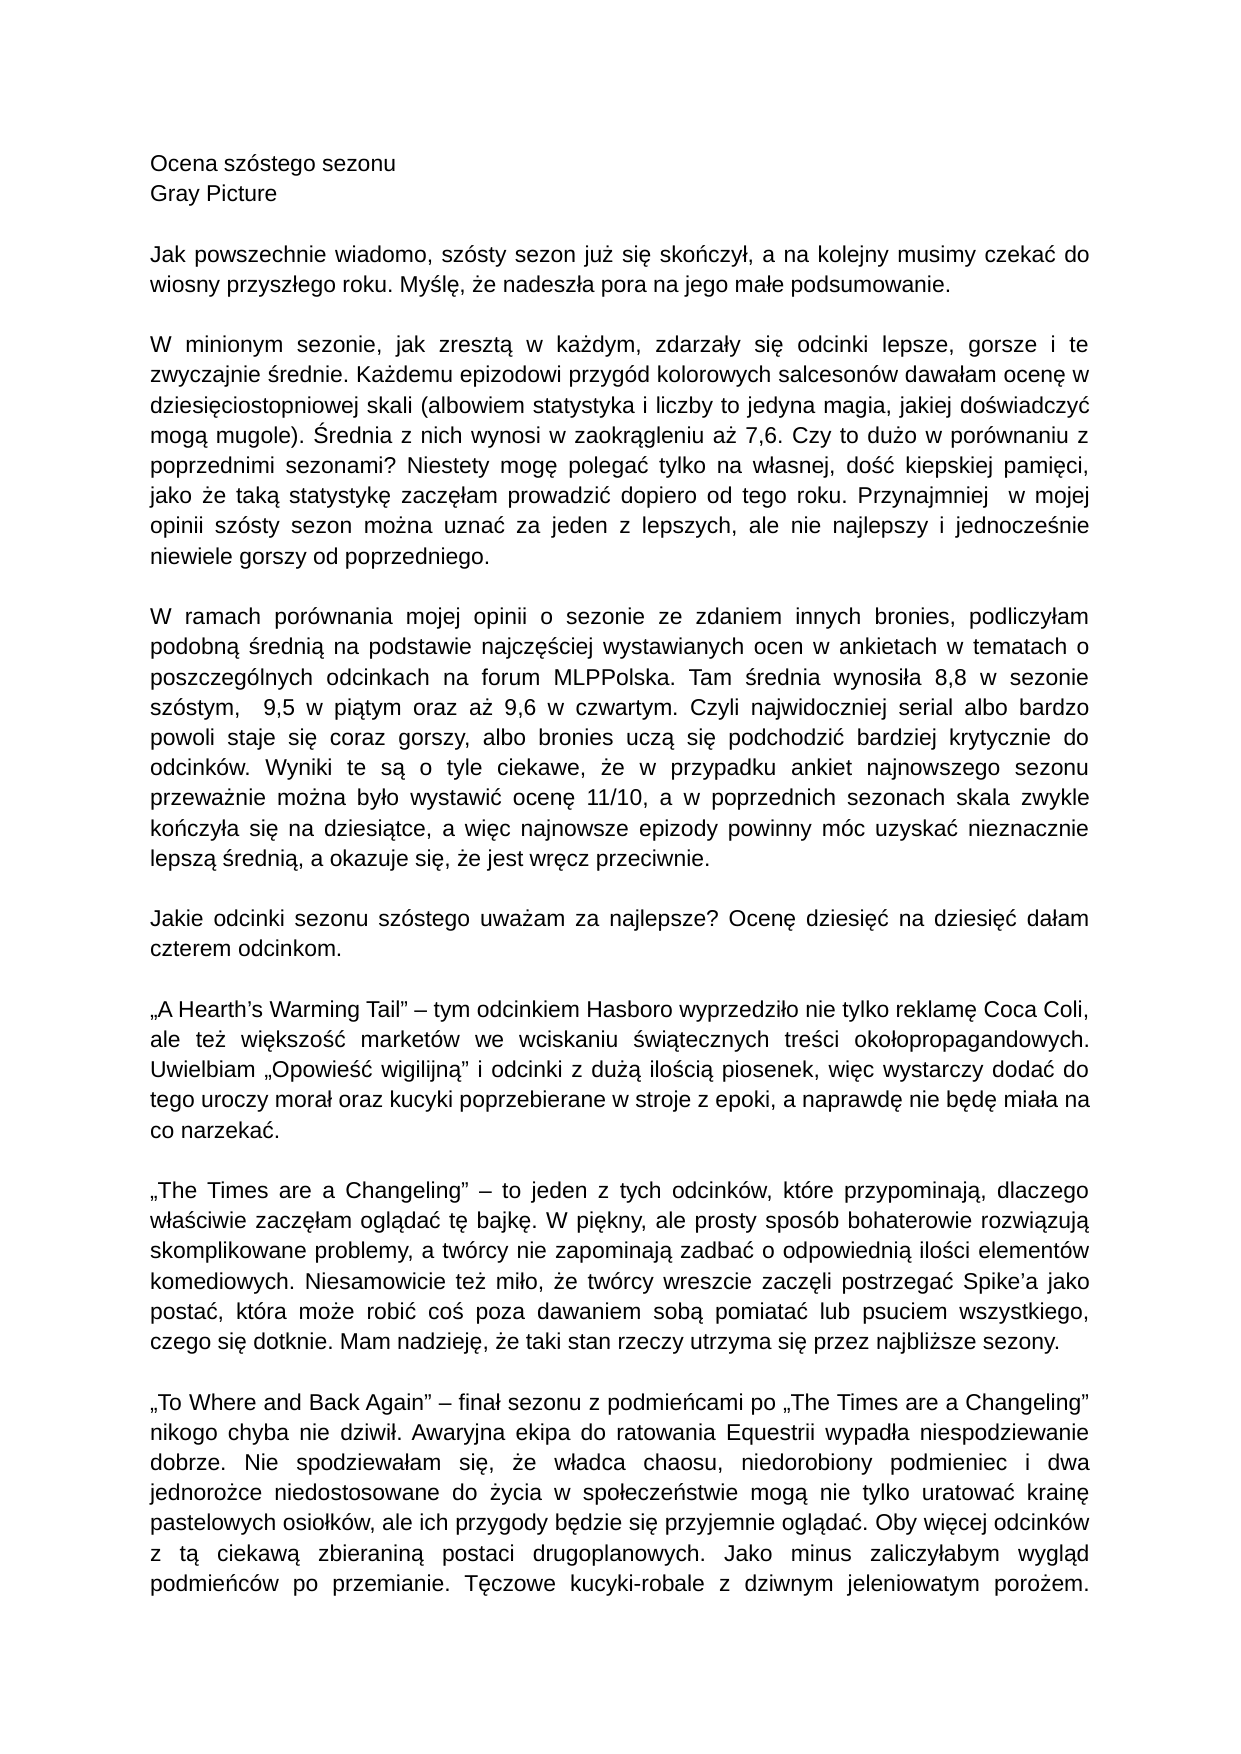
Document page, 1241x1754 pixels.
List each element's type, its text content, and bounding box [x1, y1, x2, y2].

text Jak powszechnie wiadomo, szósty sezon już się skończył, a na kolejny musimy czekać do wiosny przyszłego roku. Myślę, że nadeszła pora na jego małe podsumowanie. [150, 241, 1090, 297]
text „The Times are a Changeling” – to jeden z tych odcinków, które przypominają, dlaczego właściwie zaczęłam oglądać tę bajkę. W piękny, ale prosty sposób bohaterowie rozwiązują skomplikowane problemy, a twórcy nie zapominają zadbać o odpowiednią ilości elementów komediowych. Niesamowicie też miło, że twórcy wreszcie zaczęli postrzegać Spike’a jako postać, która może robić coś poza dawaniem sobą pomiatać lub psuciem wszystkiego, czego się dotknie. Mam nadzieję, że taki stan rzeczy utrzyma się przez najbliższe sezony. [150, 1177, 1090, 1354]
text „A Hearth’s Warming Tail” – tym odcinkiem Hasboro wyprzedziło nie tylko reklamę Coca Coli, ale też większość marketów we wciskaniu świątecznych treści okołopropagandowych. Uwielbiam „Opowieść wigilijną” i odcinki z dużą ilością piosenek, więc wystarczy dodać do tego uroczy morał oraz kucyki poprzebierane w stroje z epoki, a naprawdę nie będę miała na co narzekać. [150, 996, 1090, 1143]
text Jakie odcinki sezonu szóstego uważam za najlepsze? Ocenę dziesięć na dziesięć dałam czterem odcinkom. [150, 905, 1090, 962]
text Gray Picture [150, 180, 1090, 207]
text W ramach porównania mojej opinii o sezonie ze zdaniem innych bronies, podliczyłam podobną średnią na podstawie najczęściej wystawianych ocen w ankietach w tematach o poszczególnych odcinkach na forum MLPPolska. Tam średnia wynosiła 8,8 w sezonie szóstym, 9,5 w piątym oraz aż 9,6 w czwartym. Czyli najwidoczniej serial albo bardzo powoli staje się coraz gorszy, albo bronies uczą się podchodzić bardziej krytycznie do odcinków. Wyniki te są o tyle ciekawe, że w przypadku ankiet najnowszego sezonu przeważnie można było wystawić ocenę 11/10, a w poprzednich sezonach skala zwykle kończyła się na dziesiątce, a więc najnowsze epizody powinny móc uzyskać nieznacznie lepszą średnią, a okazuje się, że jest wręcz przeciwnie. [150, 603, 1090, 871]
text Ocena szóstego sezonu [150, 150, 1090, 176]
text W minionym sezonie, jak zresztą w każdym, zdarzały się odcinki lepsze, gorsze i te zwyczajnie średnie. Każdemu epizodowi przygód kolorowych salcesonów dawałam ocenę w dziesięciostopniowej skali (albowiem statystyka i liczby to jedyna magia, jakiej doświadczyć mogą mugole). Średnia z nich wynosi w zaokrągleniu aż 7,6. Czy to dużo w porównaniu z poprzednimi sezonami? Niestety mogę polegać tylko na własnej, dość kiepskiej pamięci, jako że taką statystykę zaczęłam prowadzić dopiero od tego roku. Przynajmniej w mojej opinii szósty sezon można uznać za jeden z lepszych, ale nie najlepszy i jednocześnie niewiele gorszy od poprzedniego. [150, 331, 1090, 569]
text „To Where and Back Again” – finał sezonu z podmieńcami po „The Times are a Changeling” nikogo chyba nie dziwił. Awaryjna ekipa do ratowania Equestrii wypadła niespodziewanie dobrze. Nie spodziewałam się, że władca chaosu, niedorobiony podmieniec i dwa jednorożce niedostosowane do życia w społeczeństwie mogą nie tylko uratować krainę pastelowych osiołków, ale ich przygody będzie się przyjemnie oglądać. Oby więcej odcinków z tą ciekawą zbieraniną postaci drugoplanowych. Jako minus zaliczyłabym wygląd podmieńców po przemianie. Tęczowe kucyki-robale z dziwnym jeleniowatym porożem. [150, 1388, 1090, 1596]
